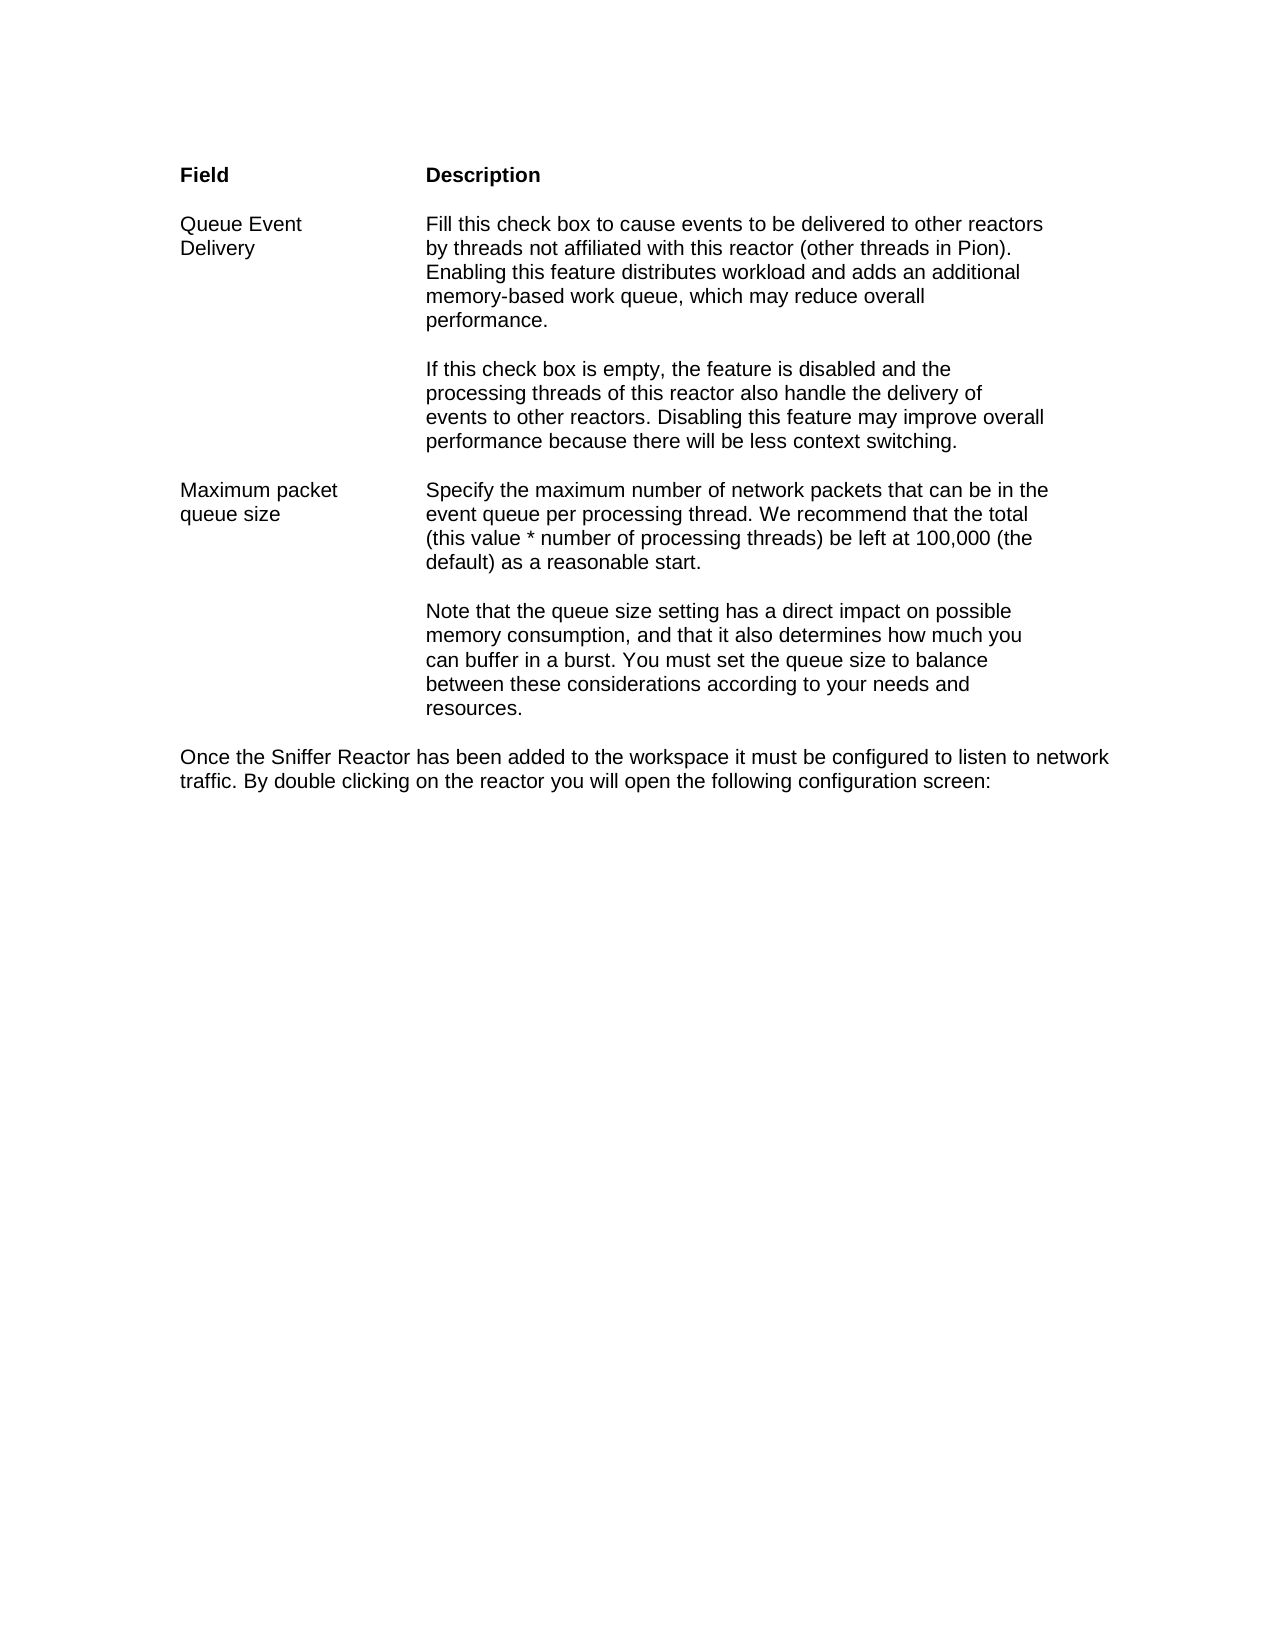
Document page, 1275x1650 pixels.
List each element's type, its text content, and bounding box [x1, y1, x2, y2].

text Once the Sniffer Reactor has been added to the workspace it must be configured to listen to network traffic. By double clicking on the reactor you will open the following configuration screen: [180, 745, 1125, 793]
table_cell Queue Event Delivery [139, 199, 384, 466]
table_cell Specify the maximum number of network packets that can be in the event queue per processing thread. We recommend that the total (this value * number of processing threads) be left at 100,000 (the default) as a reasonable start. Note that the queue size setting has a direct impact on possible memory consumption, and that it also determines how much you can buffer in a burst. You must set the queue size to balance between these considerations according to your needs and resources. [384, 466, 1061, 732]
table_header Field [139, 150, 384, 199]
table_cell Fill this check box to cause events to be delivered to other reactors by threads not affiliated with this reactor (other threads in Pion). Enabling this feature distributes workload and adds an additional memory-based work queue, which may reduce overall performance. If this check box is empty, the feature is disabled and the processing threads of this reactor also handle the delivery of events to other reactors. Disabling this feature may improve overall performance because there will be less context switching. [384, 199, 1061, 466]
table_cell Maximum packet queue size [139, 466, 384, 732]
table_header Description [384, 150, 1061, 199]
